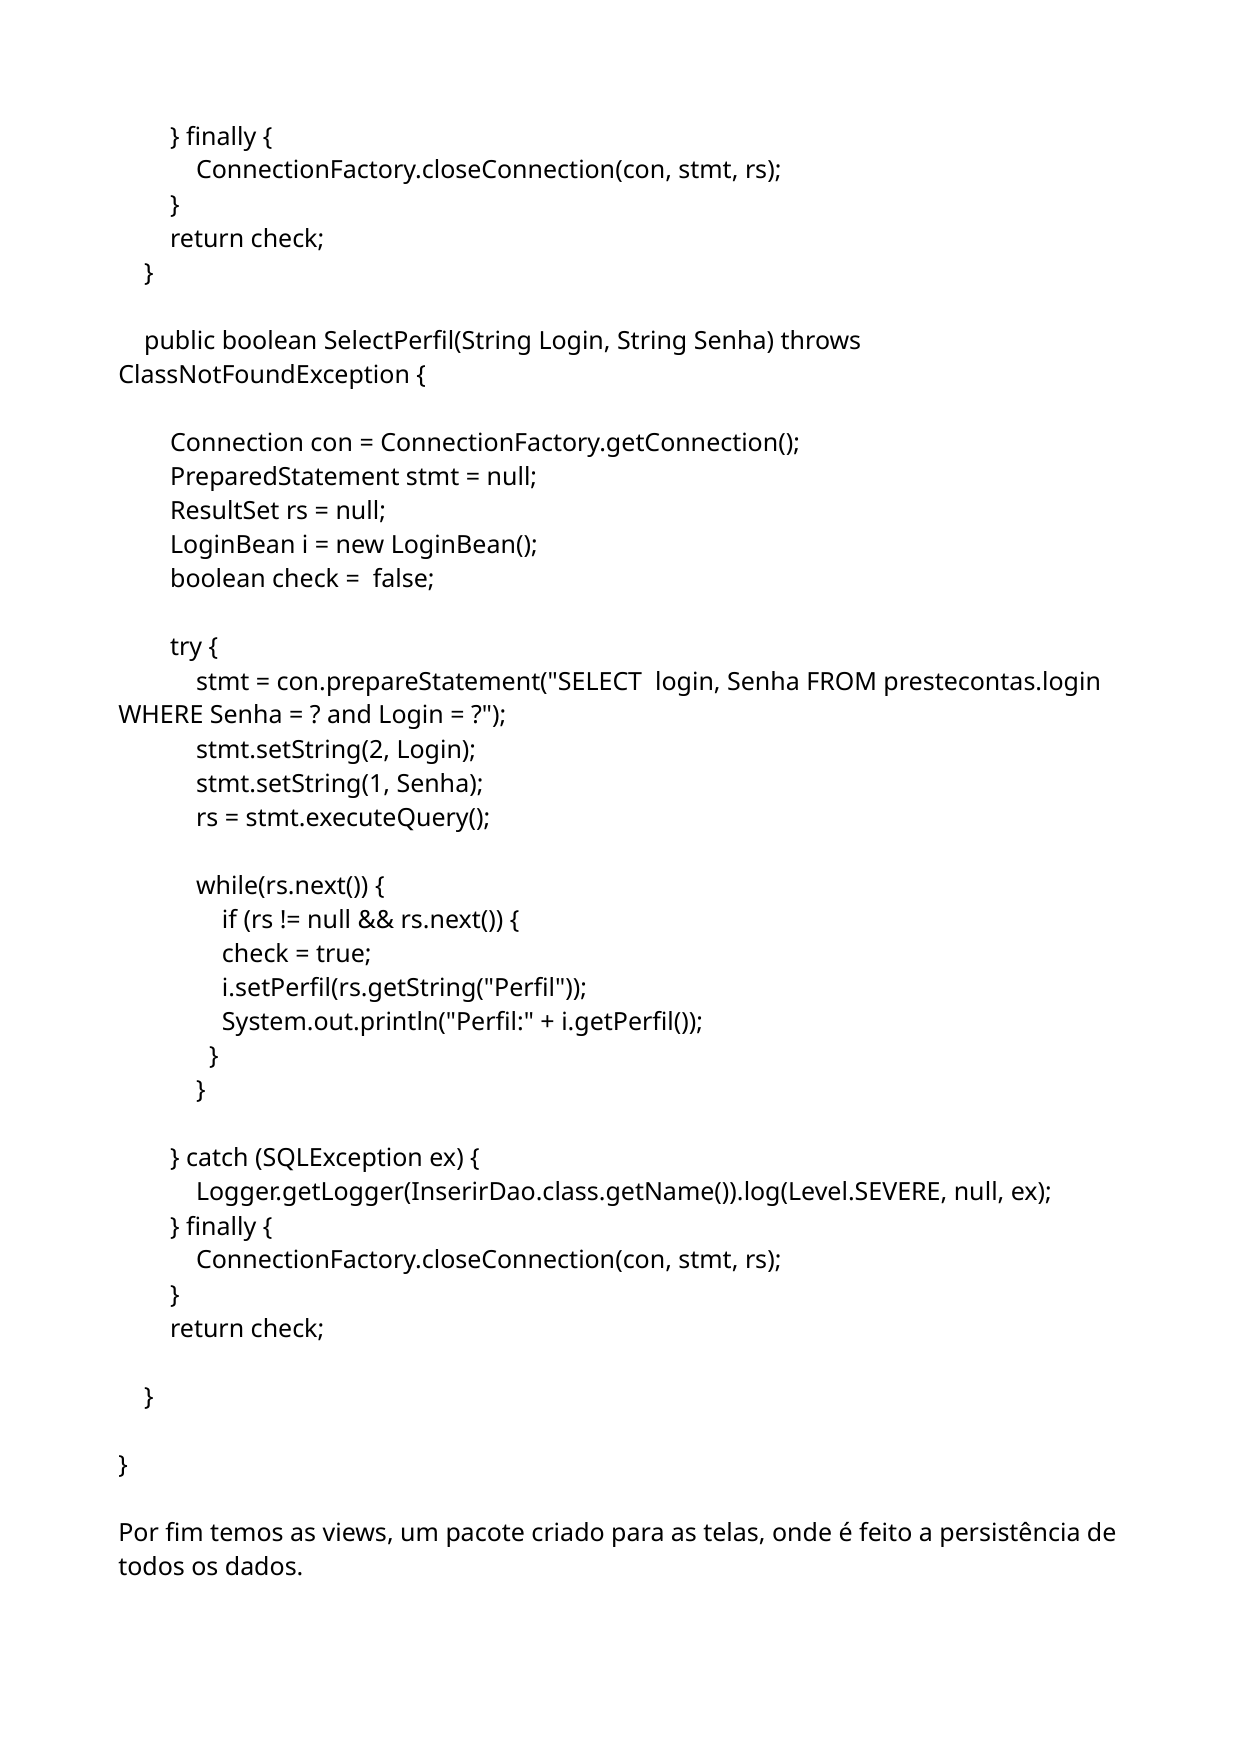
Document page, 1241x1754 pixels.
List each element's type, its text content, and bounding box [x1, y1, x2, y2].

text PreparedStatement stmt = null; [118, 459, 1122, 493]
text public boolean SelectPerfil(String Login, String Senha) throws ClassNotFoundException { [118, 322, 1122, 391]
text LoginBean i = new LoginBean(); [118, 527, 1122, 561]
text try { [118, 629, 1122, 663]
text ConnectionFactory.closeConnection(con, stmt, rs); [118, 152, 1122, 186]
text } [118, 1447, 1122, 1481]
text i.setPerfil(rs.getString("Perfil")); [118, 970, 1122, 1004]
text Por fim temos as views, um pacote criado para as telas, onde é feito a persistência de todos os dados. [118, 1515, 1122, 1583]
text } finally { [118, 118, 1122, 152]
text while(rs.next()) { [118, 867, 1122, 902]
text rs = stmt.executeQuery(); [118, 799, 1122, 833]
text } [118, 1038, 1122, 1072]
text } finally { [118, 1208, 1122, 1242]
text boolean check = false; [118, 561, 1122, 595]
text } catch (SQLException ex) { [118, 1140, 1122, 1174]
text stmt.setString(1, Senha); [118, 765, 1122, 799]
text ResultSet rs = null; [118, 493, 1122, 527]
text } [118, 254, 1122, 288]
text ConnectionFactory.closeConnection(con, stmt, rs); [118, 1242, 1122, 1276]
text Connection con = ConnectionFactory.getConnection(); [118, 425, 1122, 459]
text if (rs != null && rs.next()) { [118, 902, 1122, 936]
text System.out.println("Perfil:" + i.getPerfil()); [118, 1004, 1122, 1038]
text check = true; [118, 936, 1122, 970]
text } [118, 1072, 1122, 1106]
text return check; [118, 220, 1122, 254]
text stmt = con.prepareStatement("SELECT login, Senha FROM prestecontas.login WHERE Senha = ? and Login = ?"); [118, 663, 1122, 731]
text } [118, 186, 1122, 220]
text stmt.setString(2, Login); [118, 731, 1122, 765]
text return check; [118, 1310, 1122, 1344]
text } [118, 1276, 1122, 1310]
text Logger.getLogger(InserirDao.class.getName()).log(Level.SEVERE, null, ex); [118, 1174, 1122, 1208]
text } [118, 1378, 1122, 1412]
